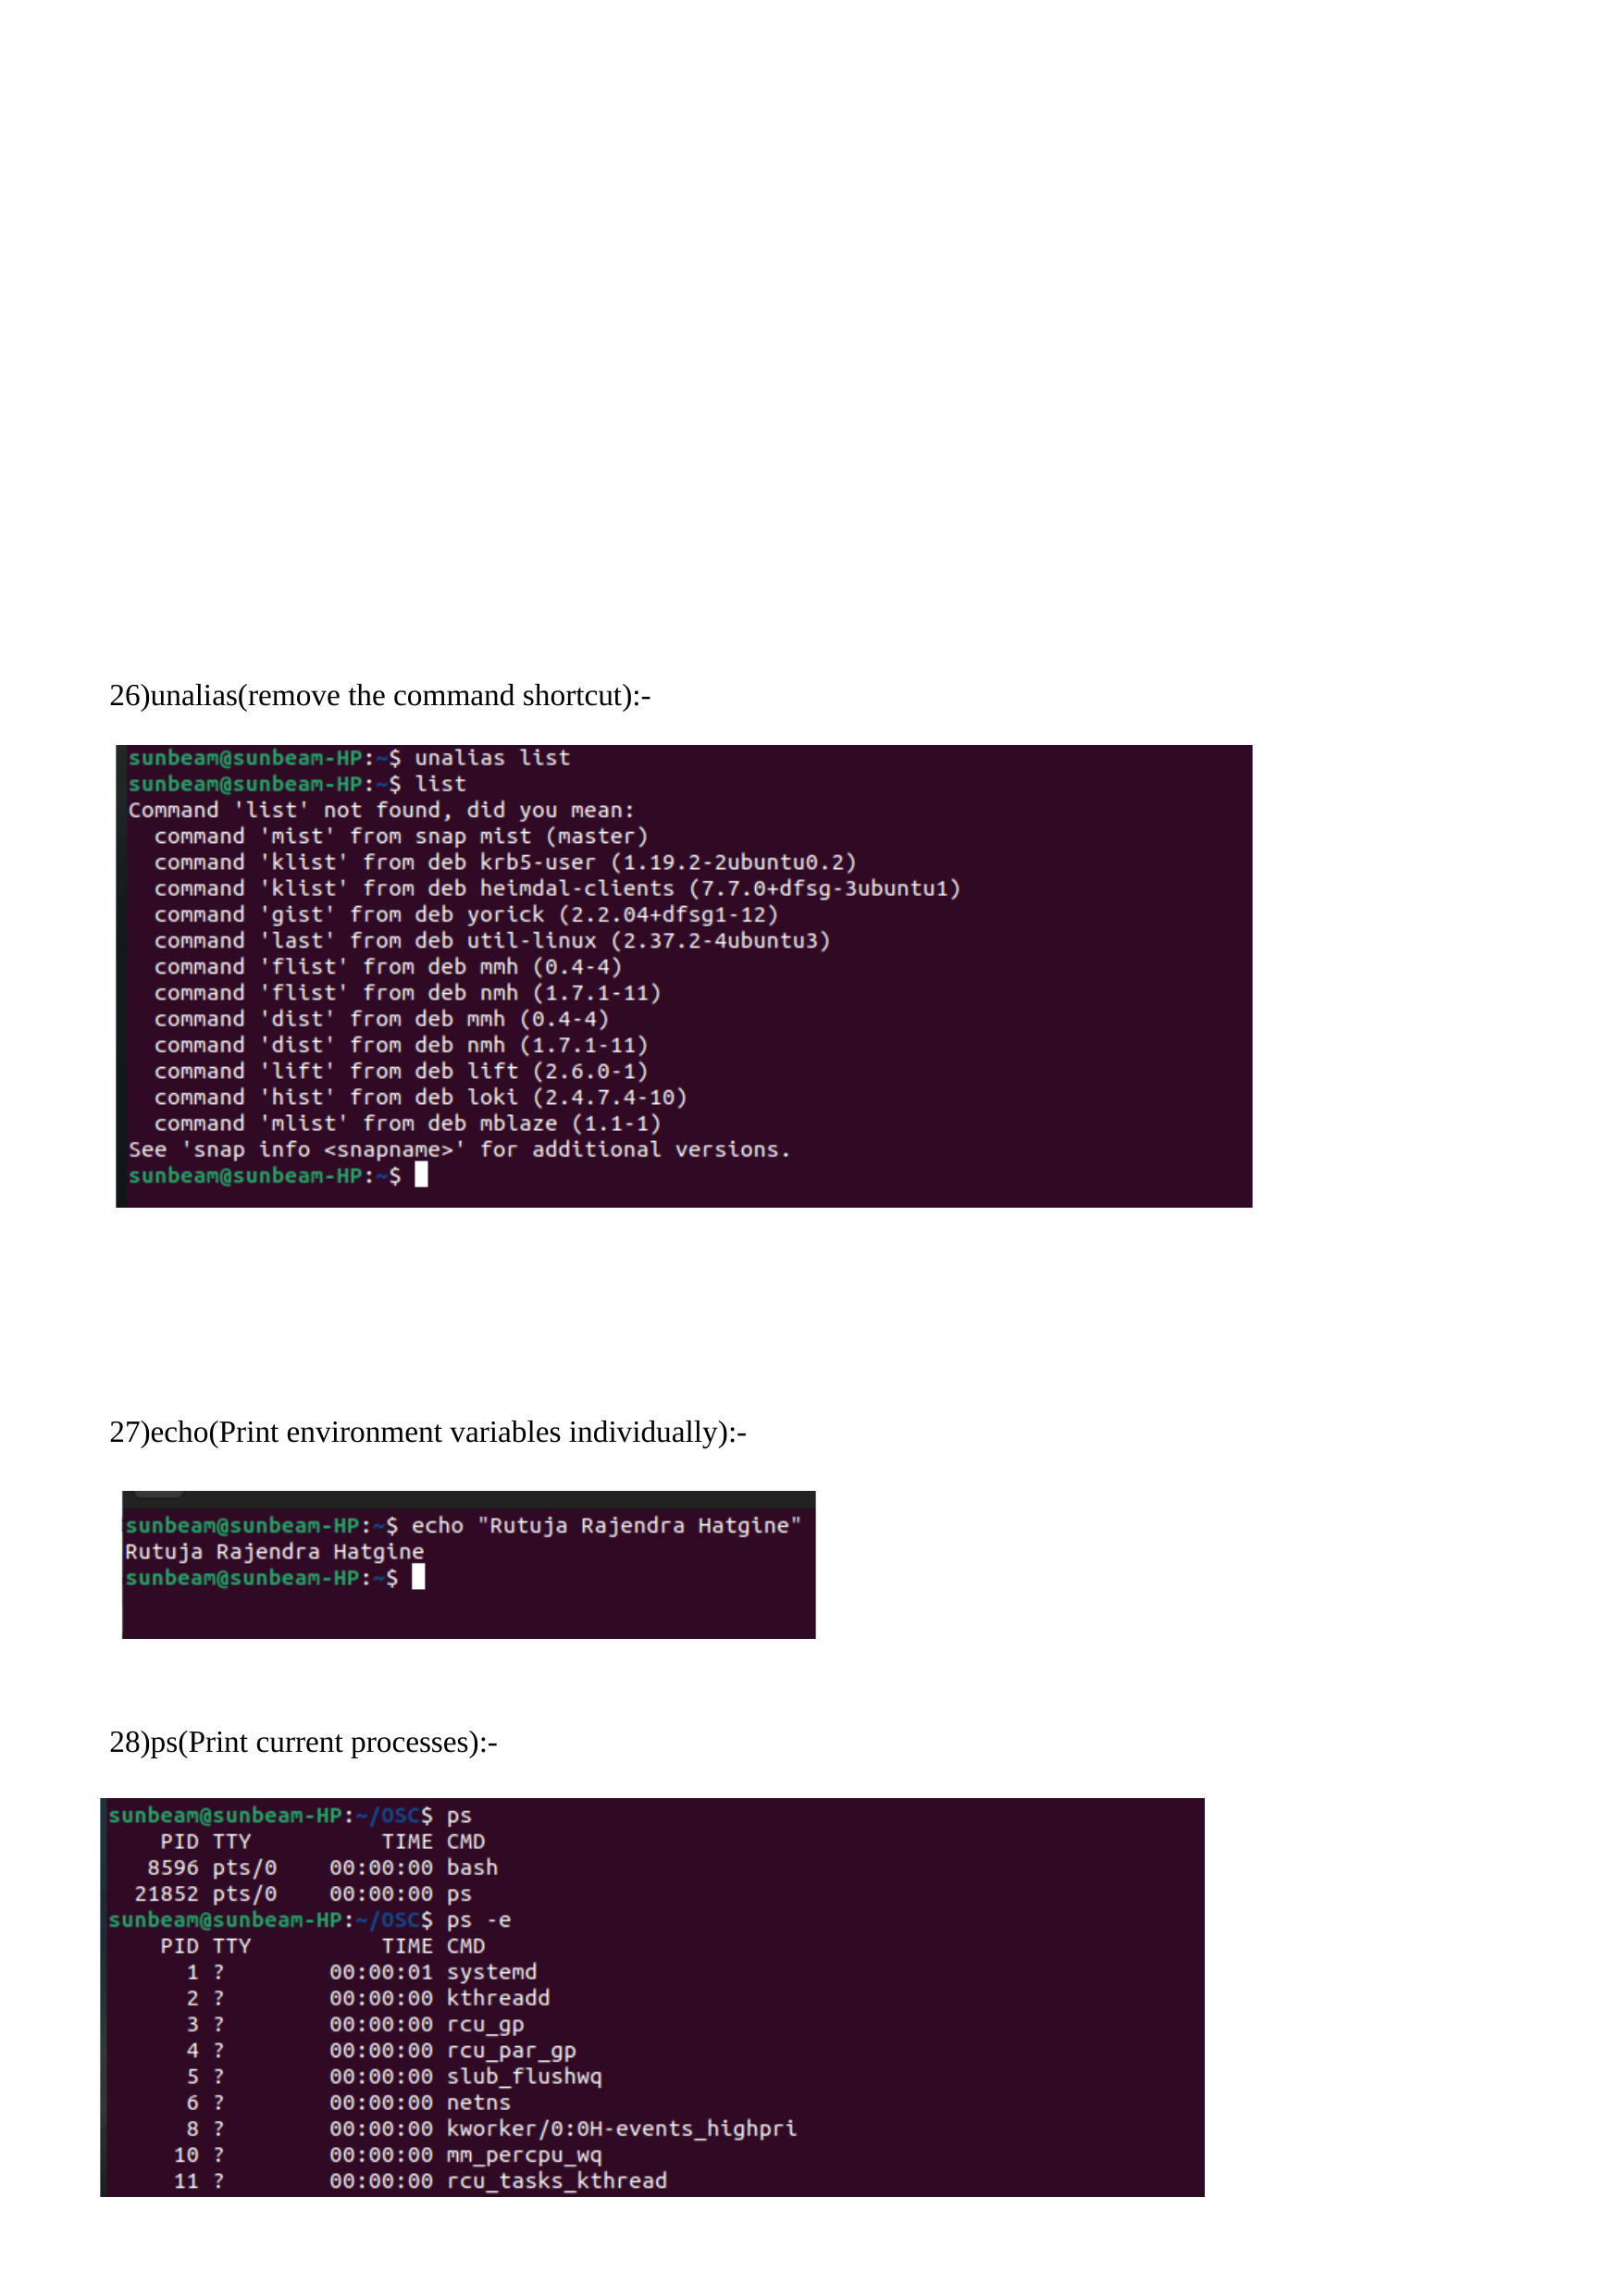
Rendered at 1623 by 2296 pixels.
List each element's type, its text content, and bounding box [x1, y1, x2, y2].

picture [116, 745, 1253, 1208]
picture [100, 1798, 1205, 2197]
text 28)ps(Print current processes):- [109, 1723, 1514, 1759]
text 26)unalias(remove the command shortcut):- [109, 676, 1514, 713]
picture [121, 1491, 816, 1639]
text 27)echo(Print environment variables individually):- [109, 1413, 1514, 1448]
